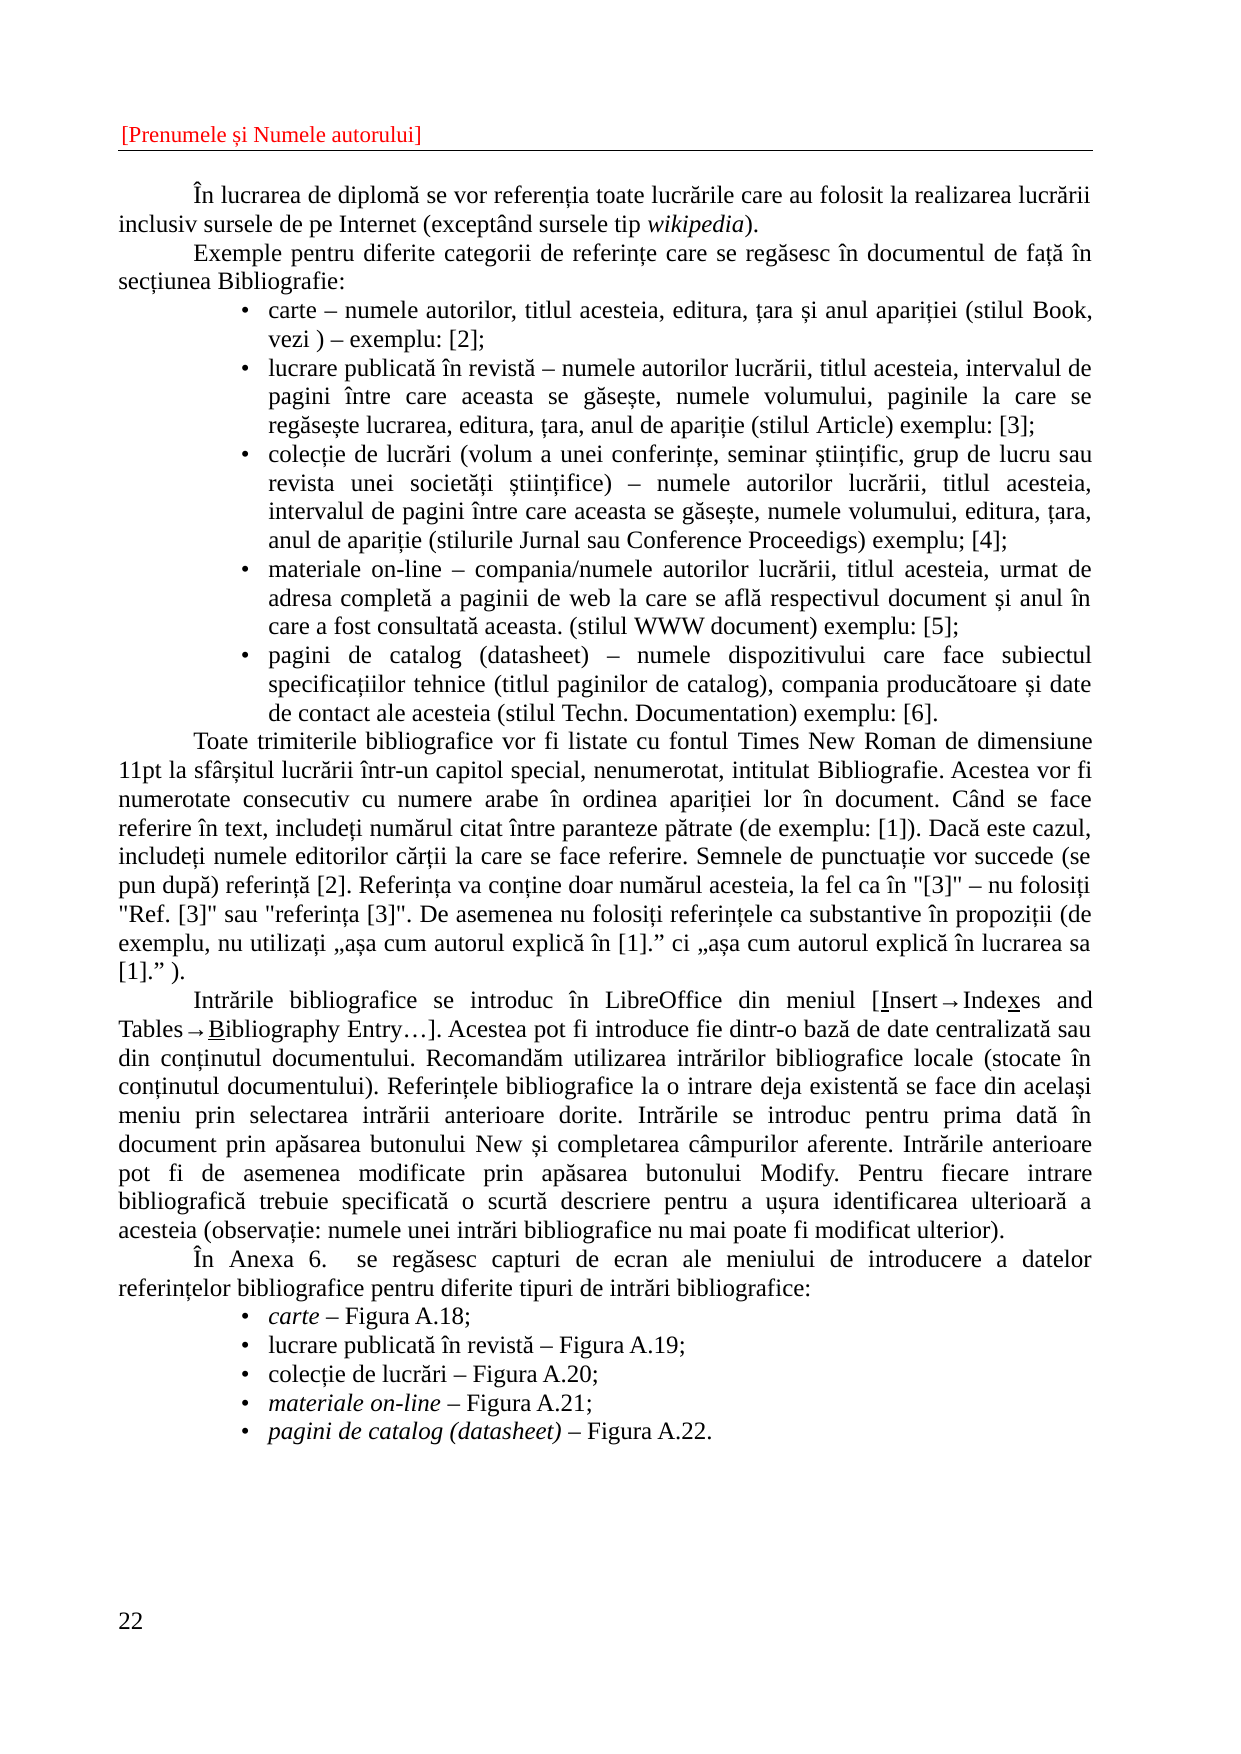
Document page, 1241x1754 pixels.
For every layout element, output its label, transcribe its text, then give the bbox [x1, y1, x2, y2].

list pagini de catalog (datasheet) – Figura A.22. [249, 1416, 1093, 1445]
list lucrare publicată în revistă – Figura A.19; [249, 1330, 1093, 1359]
list carte – numele autorilor, titlul acesteia, editura, țara și anul apariției (stilul Book, vezi ) – exemplu: [2]; [249, 295, 1093, 353]
text În Anexa 6. se regăsesc capturi de ecran ale meniului de introducere a datelor referințelor bibliografice pentru diferite tipuri de intrări bibliografice: [118, 1244, 1093, 1301]
text În lucrarea de diplomă se vor referenția toate lucrările care au folosit la realizarea lucrării inclusiv sursele de pe Internet (exceptând sursele tip wikipedia). [118, 180, 1093, 238]
list colecție de lucrări – Figura A.20; [249, 1359, 1093, 1388]
list pagini de catalog (datasheet) – numele dispozitivului care face subiectul specificațiilor tehnice (titlul paginilor de catalog), compania producătoare și date de contact ale acesteia (stilul Techn. Documentation) exemplu: [6]. [249, 640, 1093, 726]
list colecție de lucrări (volum a unei conferințe, seminar științific, grup de lucru sau revista unei societăți științifice) – numele autorilor lucrării, titlul acesteia, intervalul de pagini între care aceasta se găsește, numele volumului, editura, țara, anul de apariție (stilurile Jurnal sau Conference Proceedigs) exemplu; [4]; [249, 439, 1093, 554]
text Toate trimiterile bibliografice vor fi listate cu fontul Times New Roman de dimensiune 11pt la sfârșitul lucrării într-un capitol special, nenumerotat, intitulat Bibliografie. Acestea vor fi numerotate consecutiv cu numere arabe în ordinea apariției lor în document. Când se face referire în text, includeți numărul citat între paranteze pătrate (de exemplu: [1]). Dacă este cazul, includeți numele editorilor cărții la care se face referire. Semnele de punctuație vor succede (se pun după) referință [2]. Referința va conține doar numărul acesteia, la fel ca în "[3]" – nu folosiți "Ref. [3]" sau "referința [3]". De asemenea nu folosiți referințele ca substantive în propoziții (de exemplu, nu utilizați „așa cum autorul explică în [1].” ci „așa cum autorul explică în lucrarea sa [1].” ). [118, 726, 1093, 985]
text Exemple pentru diferite categorii de referințe care se regăsesc în documentul de față în secțiunea Bibliografie: [118, 238, 1093, 295]
list carte – Figura A.18; [249, 1301, 1093, 1330]
text Intrările bibliografice se introduc în LibreOffice din meniul [Insert→Indexes and Tables→Bibliography Entry…]. Acestea pot fi introduce fie dintr-o bază de date centralizată sau din conținutul documentului. Recomandăm utilizarea intrărilor bibliografice locale (stocate în conținutul documentului). Referințele bibliografice la o intrare deja existentă se face din același meniu prin selectarea intrării anterioare dorite. Intrările se introduc pentru prima dată în document prin apăsarea butonului New și completarea câmpurilor aferente. Intrările anterioare pot fi de asemenea modificate prin apăsarea butonului Modify. Pentru fiecare intrare bibliografică trebuie specificată o scurtă descriere pentru a ușura identificarea ulterioară a acesteia (observație: numele unei intrări bibliografice nu mai poate fi modificat ulterior). [118, 985, 1093, 1244]
list materiale on-line – Figura A.21; [249, 1388, 1093, 1416]
list materiale on-line – compania/numele autorilor lucrării, titlul acesteia, urmat de adresa completă a paginii de web la care se află respectivul document și anul în care a fost consultată aceasta. (stilul WWW document) exemplu: [5]; [249, 554, 1093, 640]
list lucrare publicată în revistă – numele autorilor lucrării, titlul acesteia, intervalul de pagini între care aceasta se găsește, numele volumului, paginile la care se regăsește lucrarea, editura, țara, anul de apariție (stilul Article) exemplu: [3]; [249, 353, 1093, 439]
